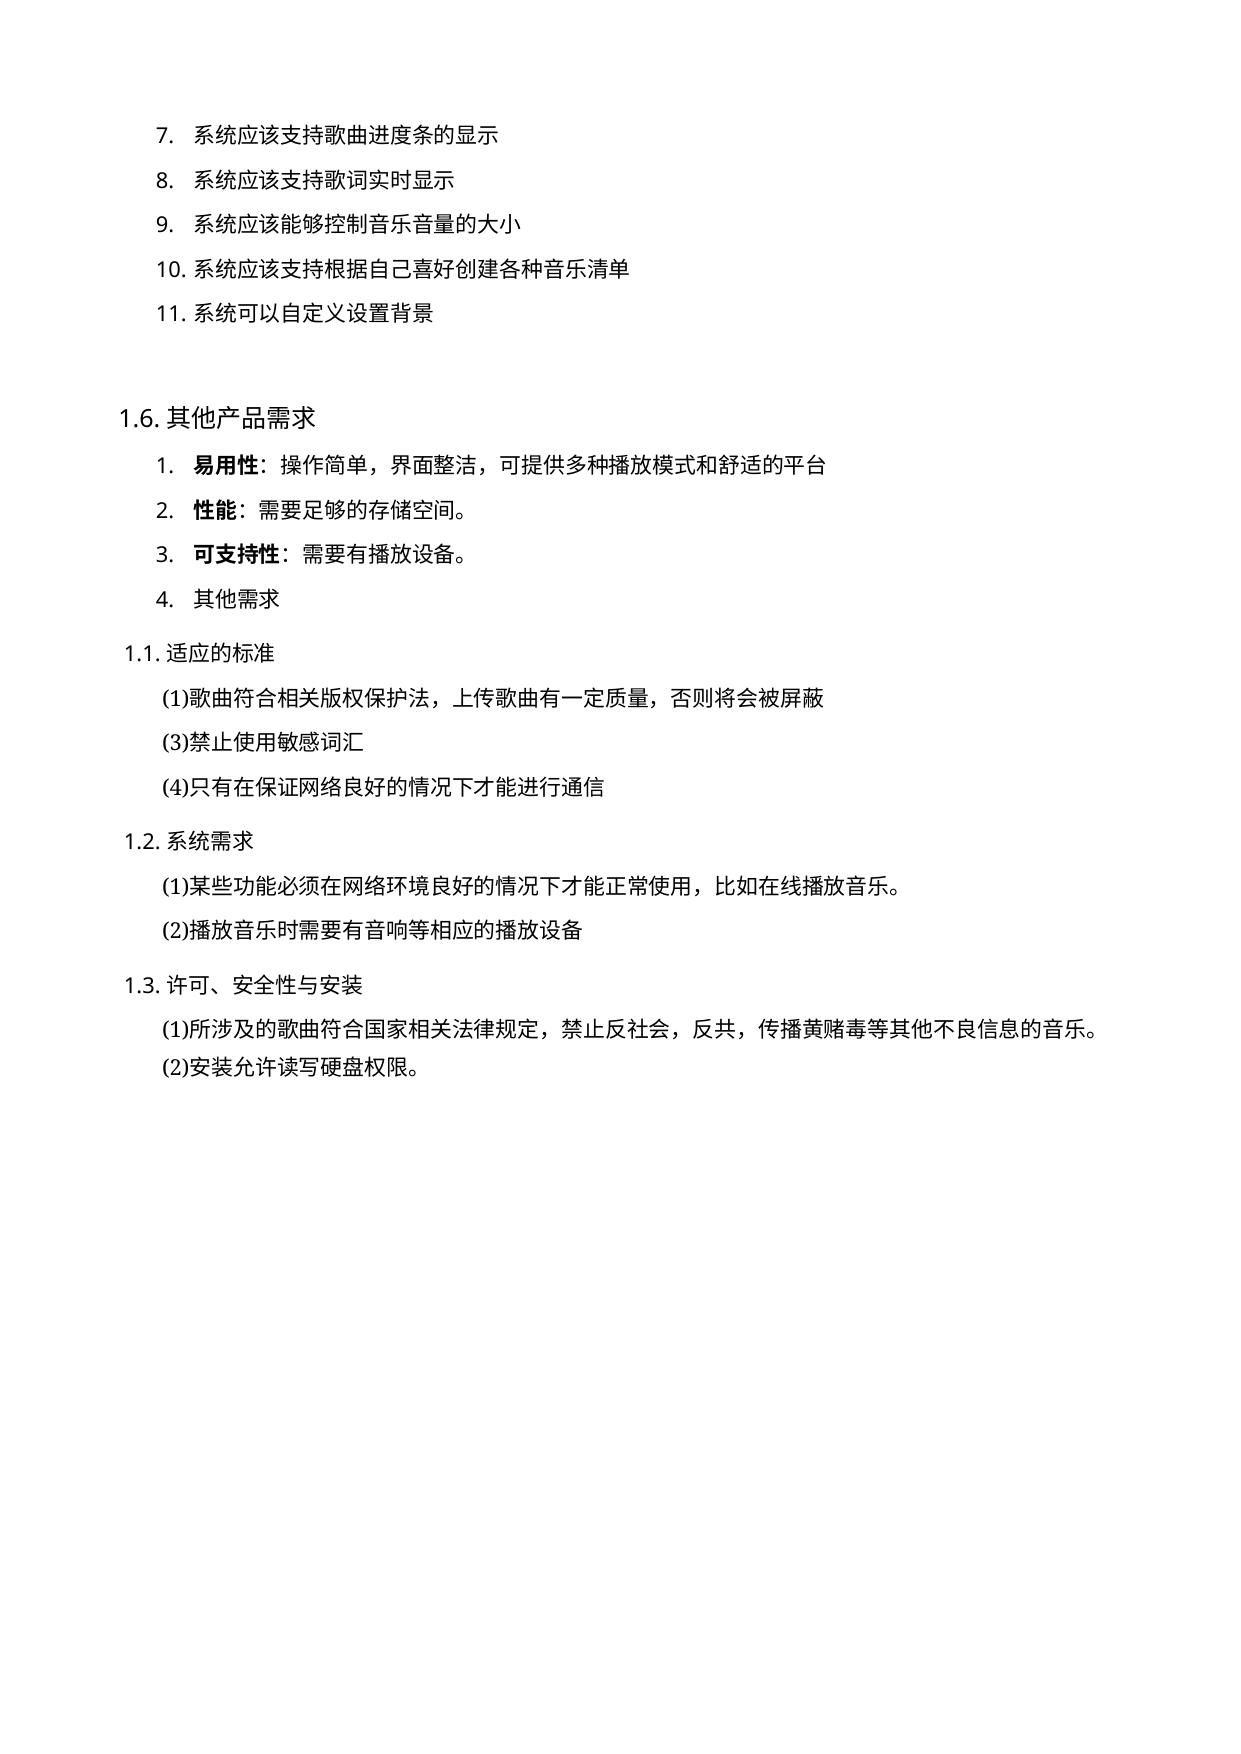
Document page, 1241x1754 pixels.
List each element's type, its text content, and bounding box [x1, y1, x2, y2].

subtitle 系统需求 [118, 824, 1122, 856]
subtitle 许可、安全性与安装 [118, 968, 1122, 999]
list 系统应该能够控制音乐音量的大小 [156, 207, 1122, 239]
text (1)所涉及的歌曲符合国家相关法律规定，禁止反社会，反共，传播黄赌毒等其他不良信息的音乐。 (2)安装允许读写硬盘权限。 [118, 1012, 1122, 1082]
list 性能：需要足够的存储空间。 [156, 493, 1122, 524]
list 易用性：操作简单，界面整洁，可提供多种播放模式和舒适的平台 [156, 448, 1122, 480]
list 系统可以自定义设置背景 [156, 296, 1122, 328]
list 其他需求 [156, 582, 1122, 613]
text (3)禁止使用敏感词汇 [118, 725, 1122, 757]
text (1)某些功能必须在网络环境良好的情况下才能正常使用，比如在线播放音乐。 [118, 869, 1122, 901]
list 系统应该支持歌曲进度条的显示 [156, 118, 1122, 150]
text (4)只有在保证网络良好的情况下才能进行通信 [118, 770, 1122, 802]
subtitle 其他产品需求 [118, 398, 1122, 434]
list 可支持性：需要有播放设备。 [156, 537, 1122, 569]
list 系统应该支持歌词实时显示 [156, 163, 1122, 194]
text (1)歌曲符合相关版权保护法，上传歌曲有一定质量，否则将会被屏蔽 [118, 681, 1122, 712]
subtitle 适应的标准 [118, 636, 1122, 668]
text (2)播放音乐时需要有音响等相应的播放设备 [118, 913, 1122, 945]
list 系统应该支持根据自己喜好创建各种音乐清单 [156, 252, 1122, 284]
